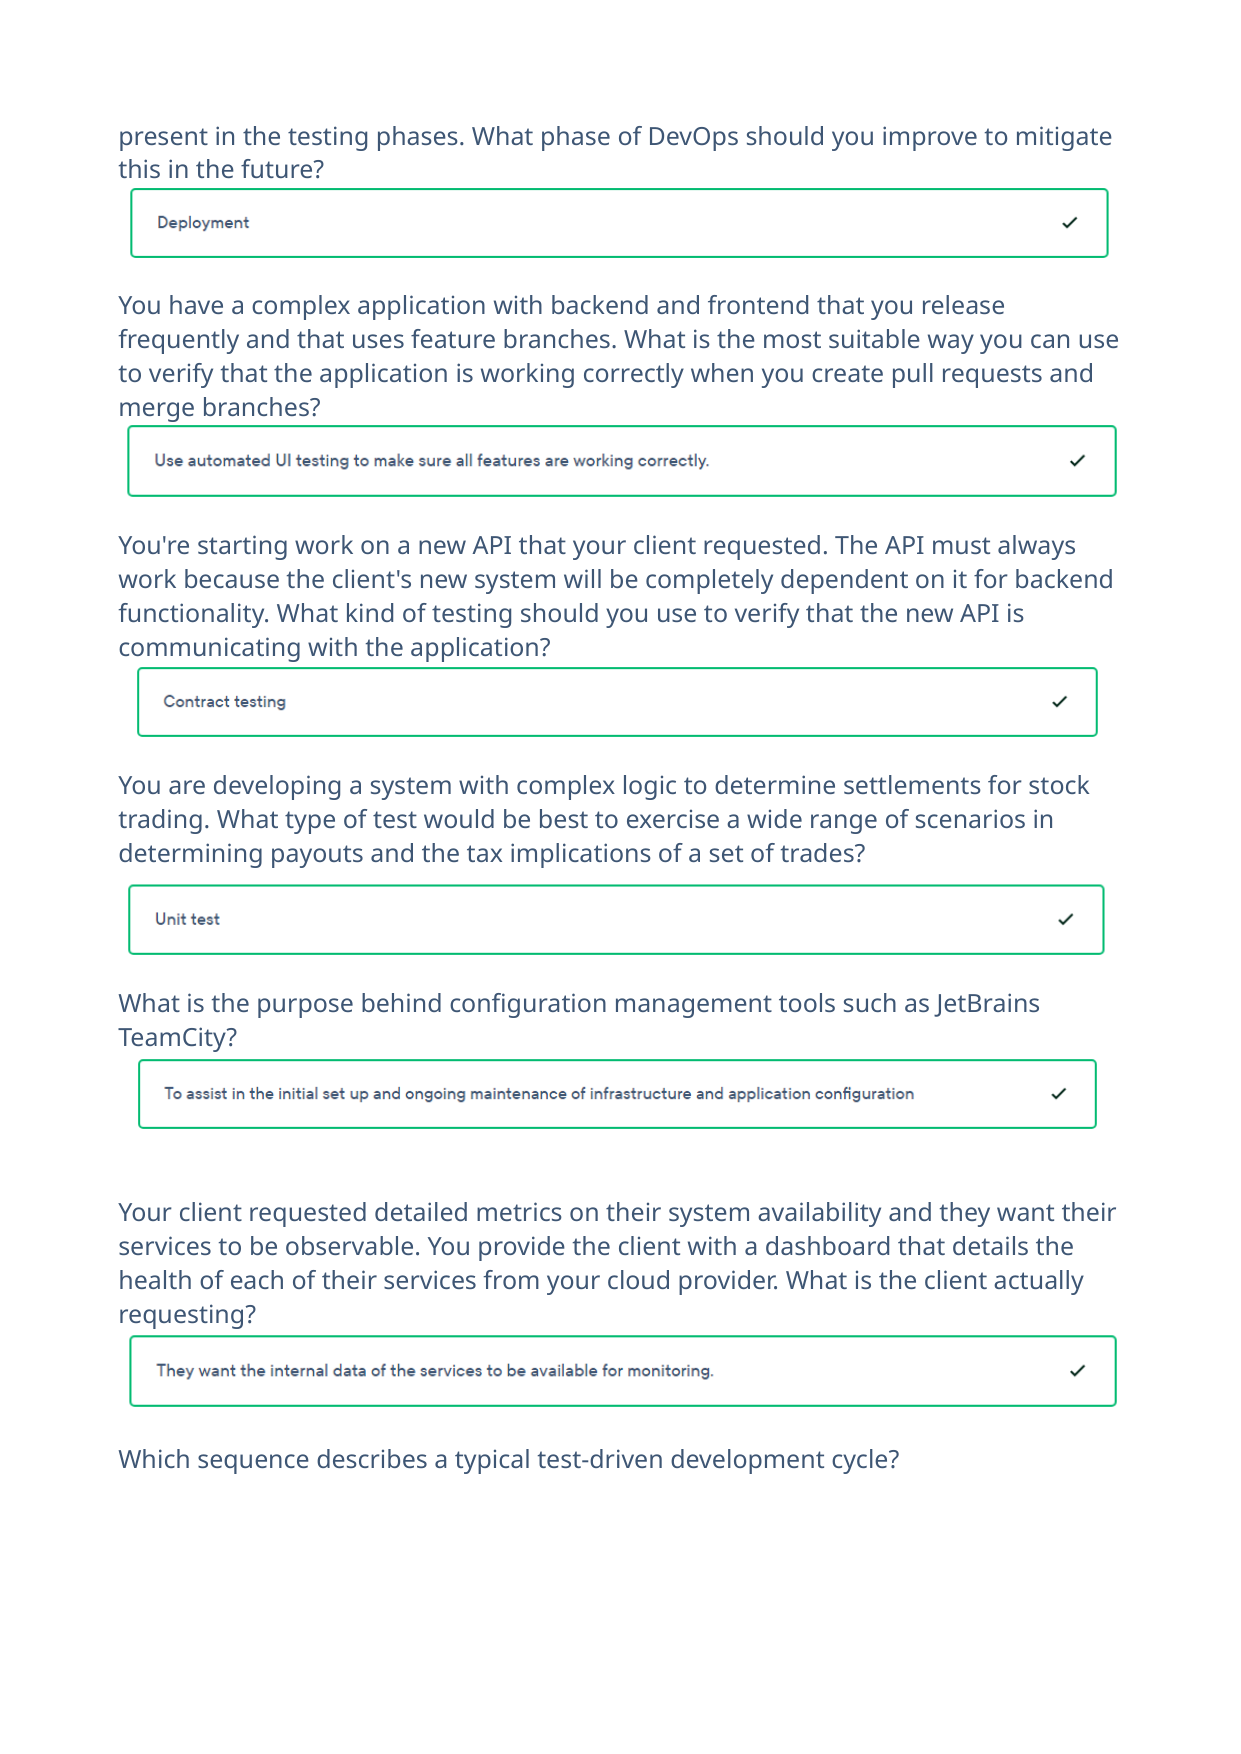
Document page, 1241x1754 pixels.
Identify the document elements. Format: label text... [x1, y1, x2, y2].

text You are developing a system with complex logic to determine settlements for stock trading. What type of test would be best to exercise a wide range of scenarios in determining payouts and the tax implications of a set of trades? [118, 740, 1122, 870]
picture [118, 424, 1123, 499]
text Your client requested detailed metrics on their system availability and they want their services to be observable. You provide the client with a dashboard that details the health of each of their services from your cloud provider. What is the client actually requesting? [118, 1132, 1122, 1330]
picture [118, 1054, 1123, 1132]
picture [118, 663, 1123, 740]
text Which sequence describes a typical test-driven development cycle? [118, 1409, 1122, 1476]
text You're starting work on a new API that your client requested. The API must always work because the client's new system will be completely dependent on it for backend functionality. What kind of testing should you use to verify that the new API is communicating with the application? [118, 499, 1122, 663]
text You have a complex application with backend and frontend that you release frequently and that uses feature branches. What is the most suitable way you can use to verify that the application is working correctly when you create pull requests and merge branches? [118, 259, 1122, 424]
picture [118, 870, 1123, 958]
text What is the purpose behind configuration management tools such as JetBrains TeamCity? [118, 958, 1122, 1054]
text present in the testing phases. What phase of DevOps should you improve to mitigate this in the future? [118, 118, 1122, 186]
picture [118, 186, 1123, 259]
picture [118, 1330, 1123, 1409]
